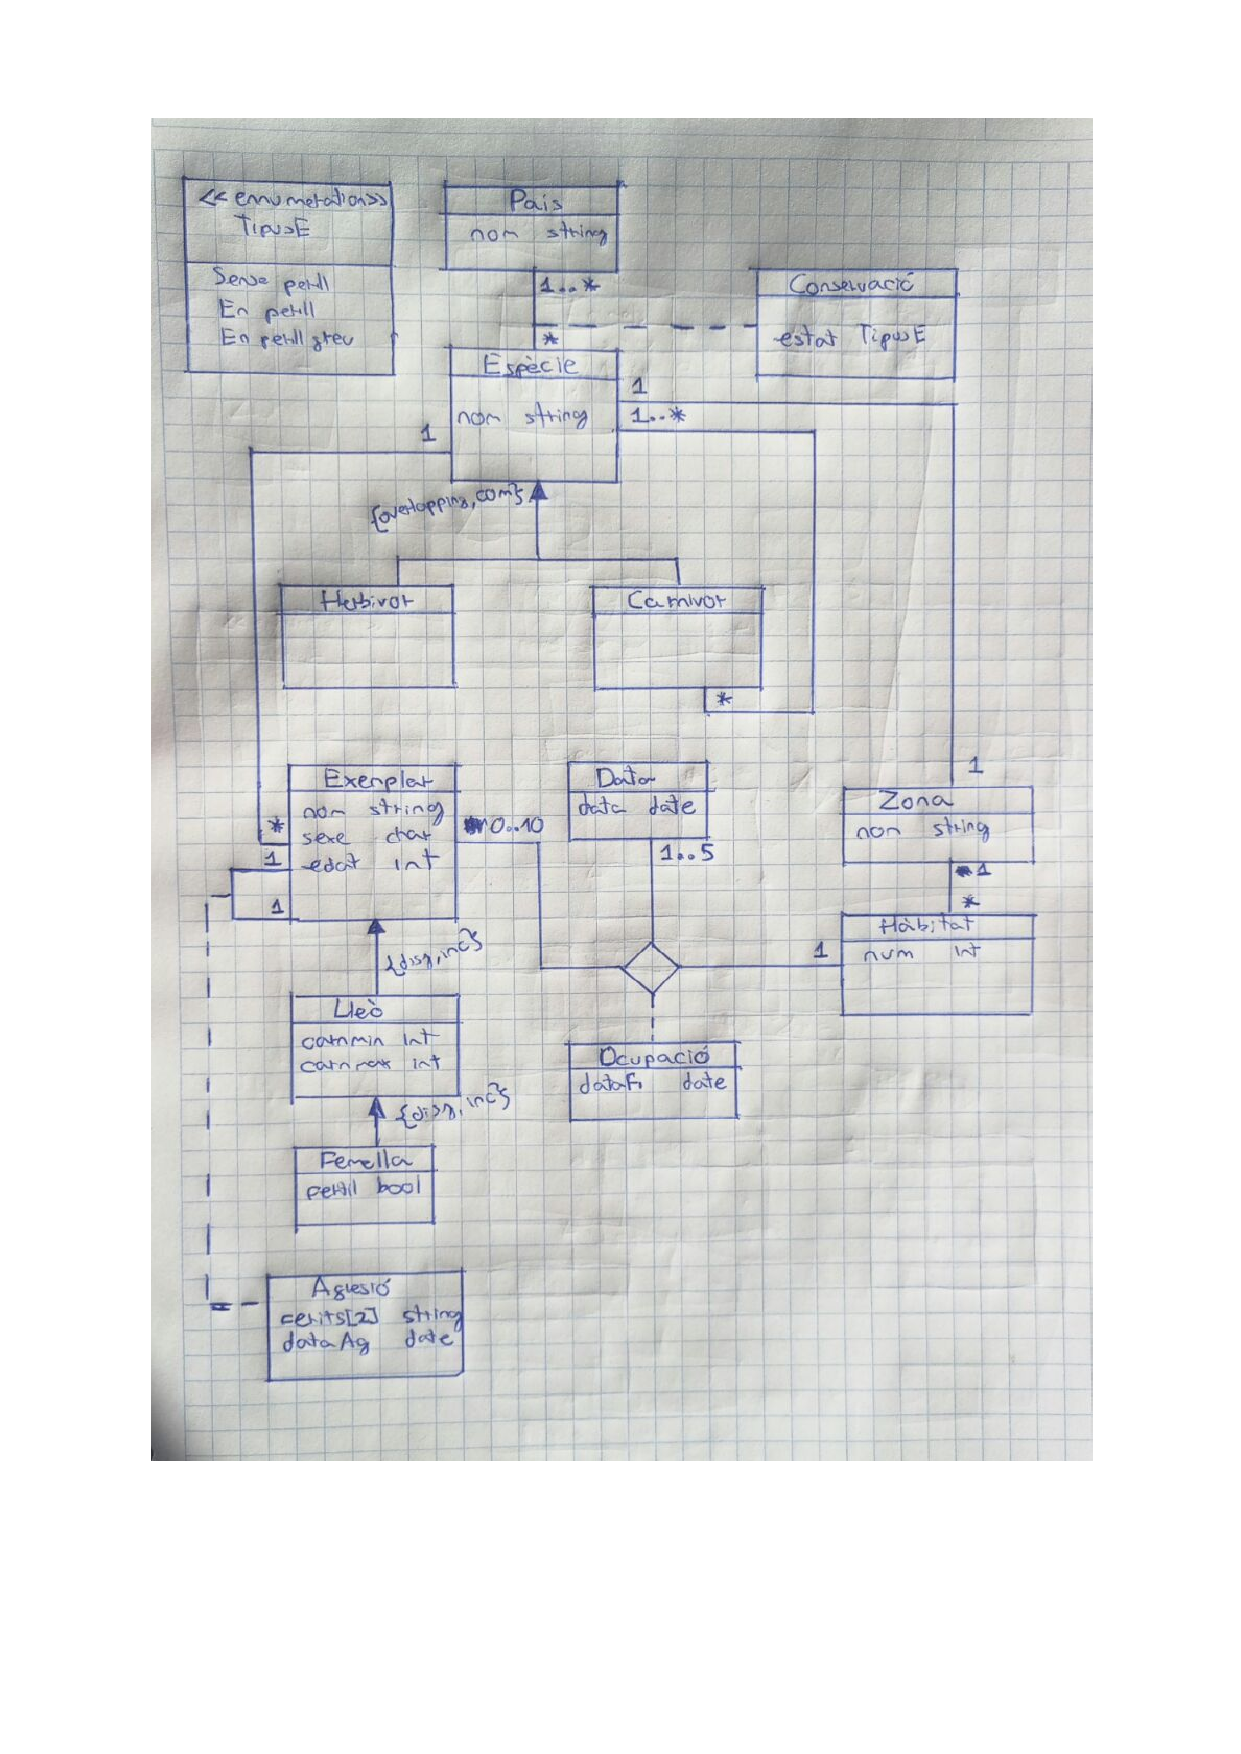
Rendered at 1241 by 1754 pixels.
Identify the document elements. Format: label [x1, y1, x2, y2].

picture [154, 118, 1093, 1461]
